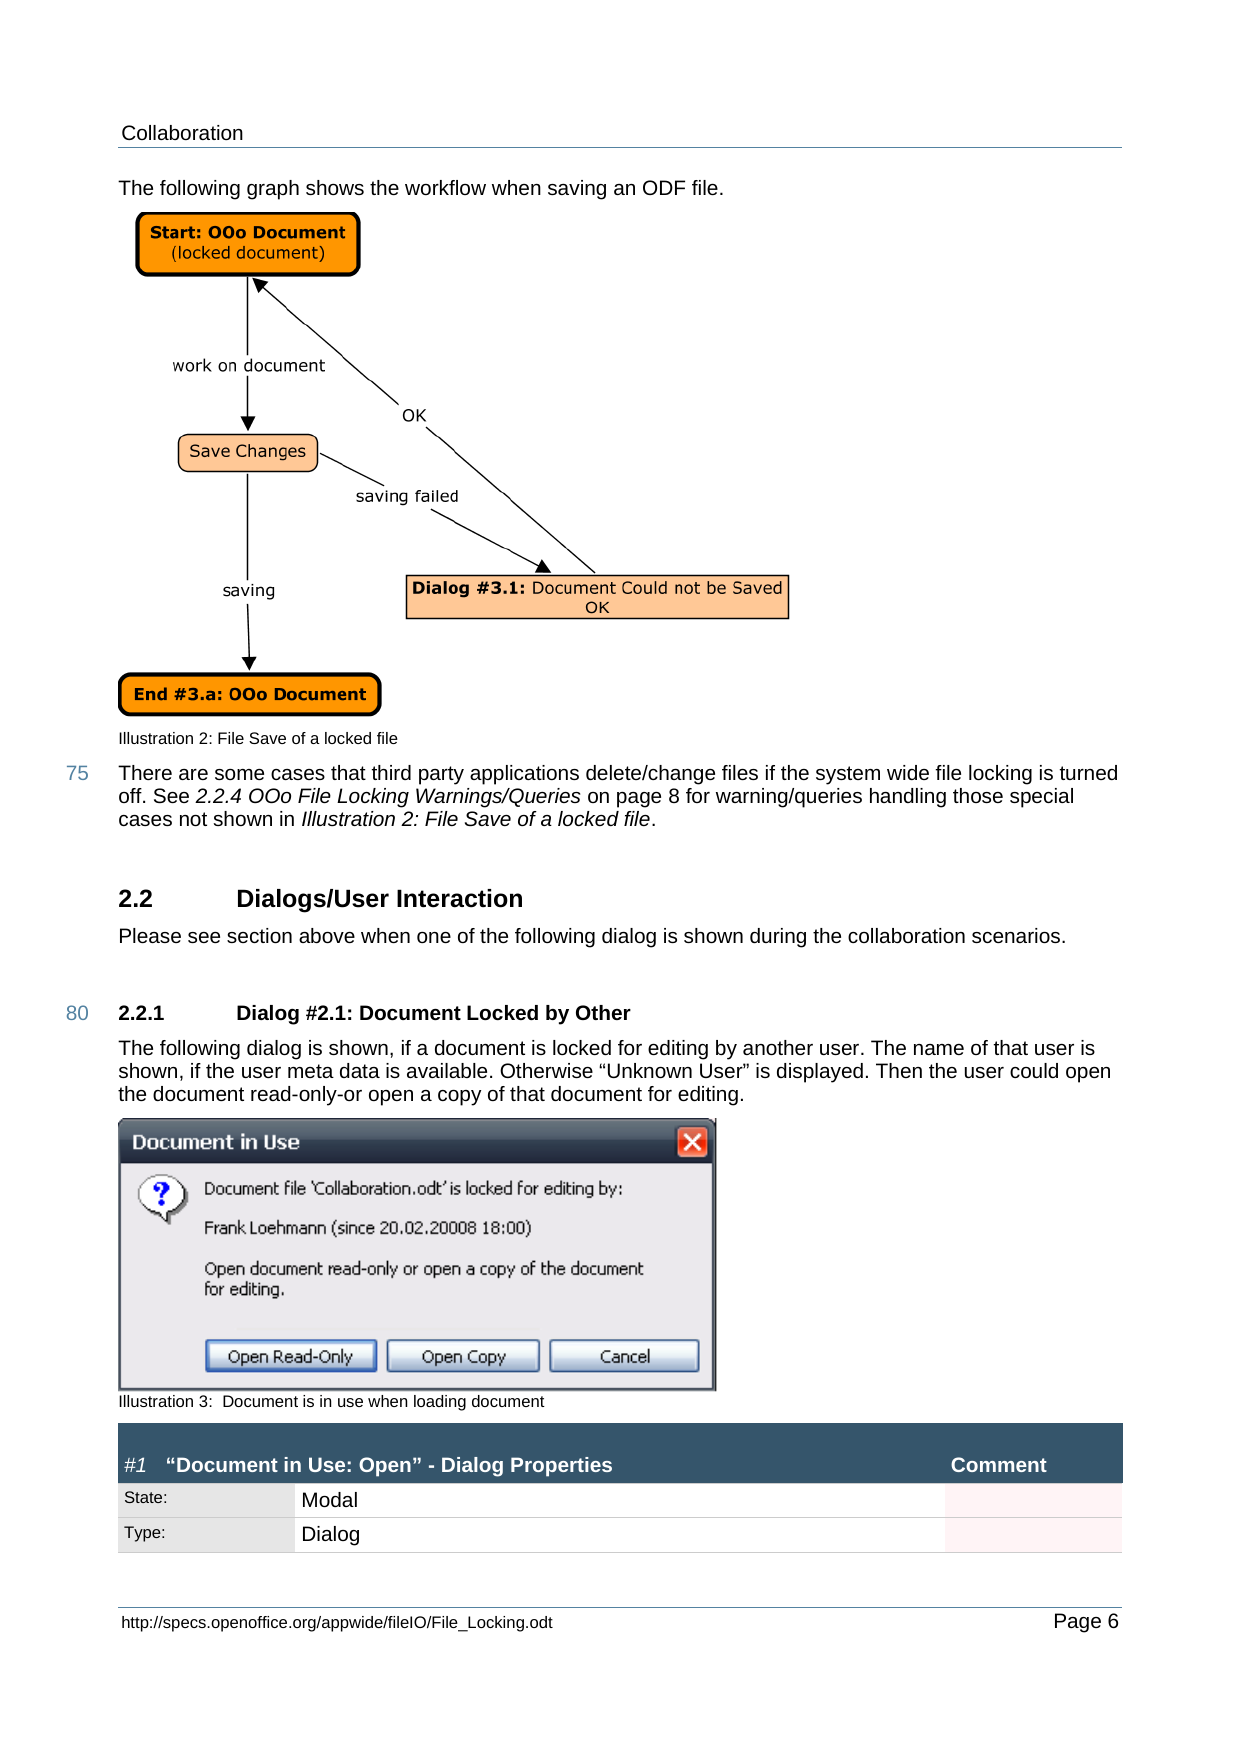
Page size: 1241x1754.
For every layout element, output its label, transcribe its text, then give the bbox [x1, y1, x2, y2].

table_cell State: [118, 1484, 295, 1517]
table_cell Dialog [295, 1518, 945, 1552]
text The following graph shows the workflow when saving an ODF file. [118, 177, 1122, 200]
text Illustration 2: File Save of a locked file [118, 729, 791, 748]
table_header Comment [946, 1424, 1122, 1482]
subtitle Dialogs/User Interaction [118, 885, 1122, 913]
table_header “Document in Use: Open” - Dialog Properties [119, 1424, 945, 1482]
text Please see section above when one of the following dialog is shown during the collaboration scenarios. [118, 924, 1122, 948]
text There are some cases that third party applications delete/change files if the system wide file locking is turned off. See 2.2.4 OOo File Locking Warnings/Queries on page 8 for warning/queries handling those special cases not shown in Illustration 2: File Save of a locked file. [118, 761, 1122, 831]
text The following dialog is shown, if a document is locked for editing by another user. The name of that user is shown, if the user meta data is available. Otherwise “Unknown User” is displayed. Then the user could open the document read-only-or open a copy of that document for editing. [118, 1037, 1122, 1106]
text Illustration 3: Document is in use when loading document [118, 1393, 717, 1411]
table_cell [945, 1484, 1122, 1517]
table_cell [945, 1518, 1122, 1552]
table_cell Type: [118, 1518, 295, 1552]
table_cell Modal [295, 1484, 945, 1517]
subtitle Dialog #2.1: Document Locked by Other [118, 1002, 1122, 1025]
picture [118, 1118, 717, 1393]
picture [118, 212, 791, 717]
